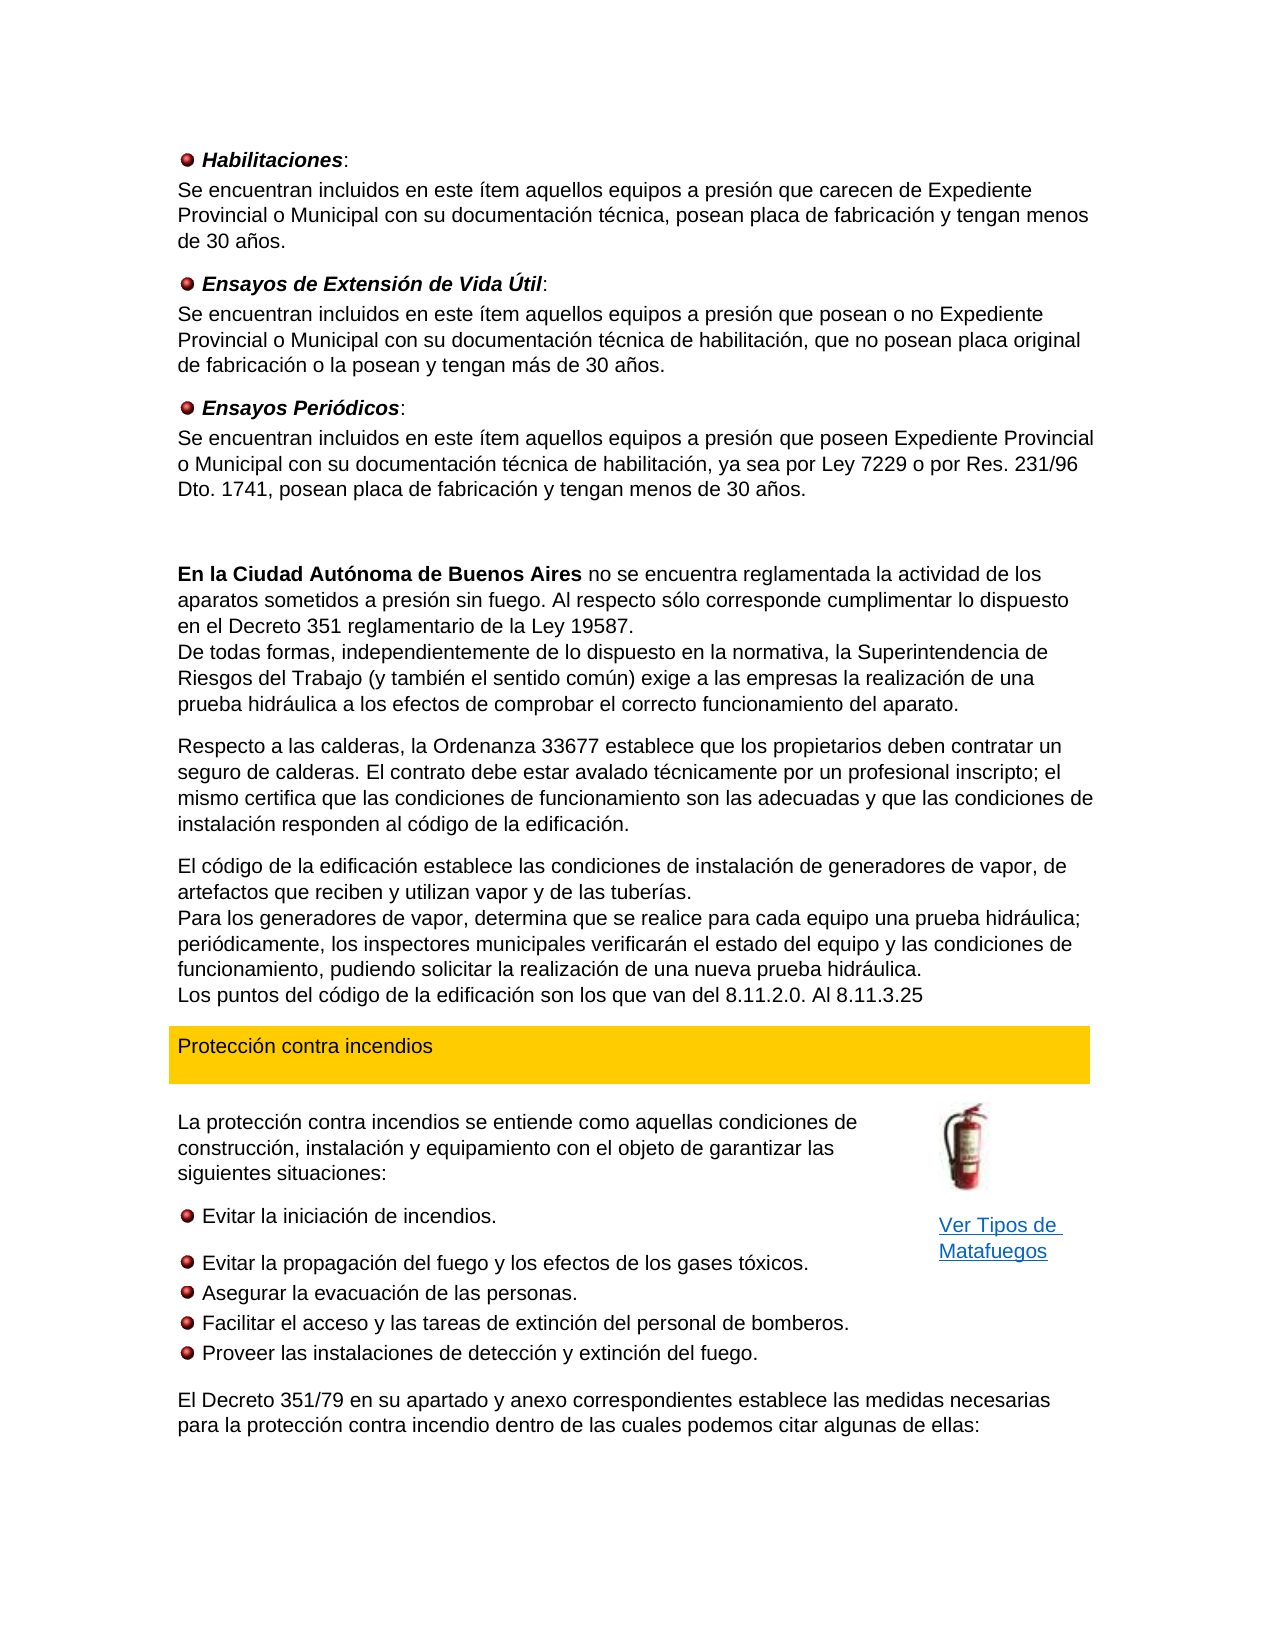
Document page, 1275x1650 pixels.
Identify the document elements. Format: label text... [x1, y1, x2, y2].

text Ensayos Periódicos: Se encuentran incluidos en este ítem aquellos equipos a presión que poseen Expediente Provincial o Municipal con su documentación técnica de habilitación, ya sea por Ley 7229 o por Res. 231/96 Dto. 1741, posean placa de fabricación y tengan menos de 30 años. [177, 396, 1098, 501]
text Evitar la propagación del fuego y los efectos de los gases tóxicos. Asegurar la evacuación de las personas. Facilitar el acceso y las tareas de extinción del personal de bomberos. Proveer las instalaciones de detección y extinción del fuego. [177, 1250, 1098, 1369]
text El Decreto 351/79 en su apartado y anexo correspondientes establece las medidas necesarias para la protección contra incendio dentro de las cuales podemos citar algunas de ellas: [177, 1387, 1098, 1437]
table_cell Ver Tipos de Matafuegos [937, 1212, 1093, 1283]
picture [177, 401, 196, 416]
text El código de la edificación establece las condiciones de instalación de generadores de vapor, de artefactos que reciben y utilizan vapor y de las tuberías. Para los generadores de vapor, determina que se realice para cada equipo una prueba hidráulica; periódicamente, los inspectores municipales verificarán el estado del equipo y las condiciones de funcionamiento, pudiendo solicitar la realización de una nueva prueba hidráulica. Los puntos del código de la edificación son los que van del 8.11.2.0. Al 8.11.3.25 [177, 854, 1098, 1007]
picture [177, 1316, 196, 1331]
text En la Ciudad Autónoma de Buenos Aires no se encuentra reglamentada la actividad de los aparatos sometidos a presión sin fuego. Al respecto sólo corresponde cumplimentar lo dispuesto en el Decreto 351 reglamentario de la Ley 19587. De todas formas, independientemente de lo dispuesto en la normativa, la Superintendencia de Riesgos del Trabajo (y también el sentido común) exige a las empresas la realización de una prueba hidráulica a los efectos de comprobar el correcto funcionamiento del aparato. [177, 562, 1098, 715]
picture [177, 1209, 196, 1224]
picture [177, 153, 196, 168]
picture [938, 1102, 990, 1192]
picture [177, 1255, 196, 1270]
table_header [937, 1101, 1093, 1212]
picture [177, 277, 196, 292]
text La protección contra incendios se entiende como aquellas condiciones de construcción, instalación y equipamiento con el objeto de garantizar las siguientes situaciones: [177, 1084, 1098, 1185]
table_header Protección contra incendios [169, 1026, 1090, 1084]
text Ensayos de Extensión de Vida Útil: Se encuentran incluidos en este ítem aquellos equipos a presión que posean o no Expediente Provincial o Municipal con su documentación técnica de habilitación, que no posean placa original de fabricación o la posean y tengan más de 30 años. [177, 272, 1098, 377]
text Respecto a las calderas, la Ordenanza 33677 establece que los propietarios deben contratar un seguro de calderas. El contrato debe estar avalado técnicamente por un profesional inscripto; el mismo certifica que las condiciones de funcionamiento son las adecuadas y que las condiciones de instalación responden al código de la edificación. [177, 734, 1098, 835]
picture [177, 1346, 196, 1361]
text Habilitaciones: Se encuentran incluidos en este ítem aquellos equipos a presión que carecen de Expediente Provincial o Municipal con su documentación técnica, posean placa de fabricación y tengan menos de 30 años. [177, 148, 1098, 253]
picture [177, 1286, 196, 1301]
text Evitar la iniciación de incendios. [177, 1204, 937, 1232]
